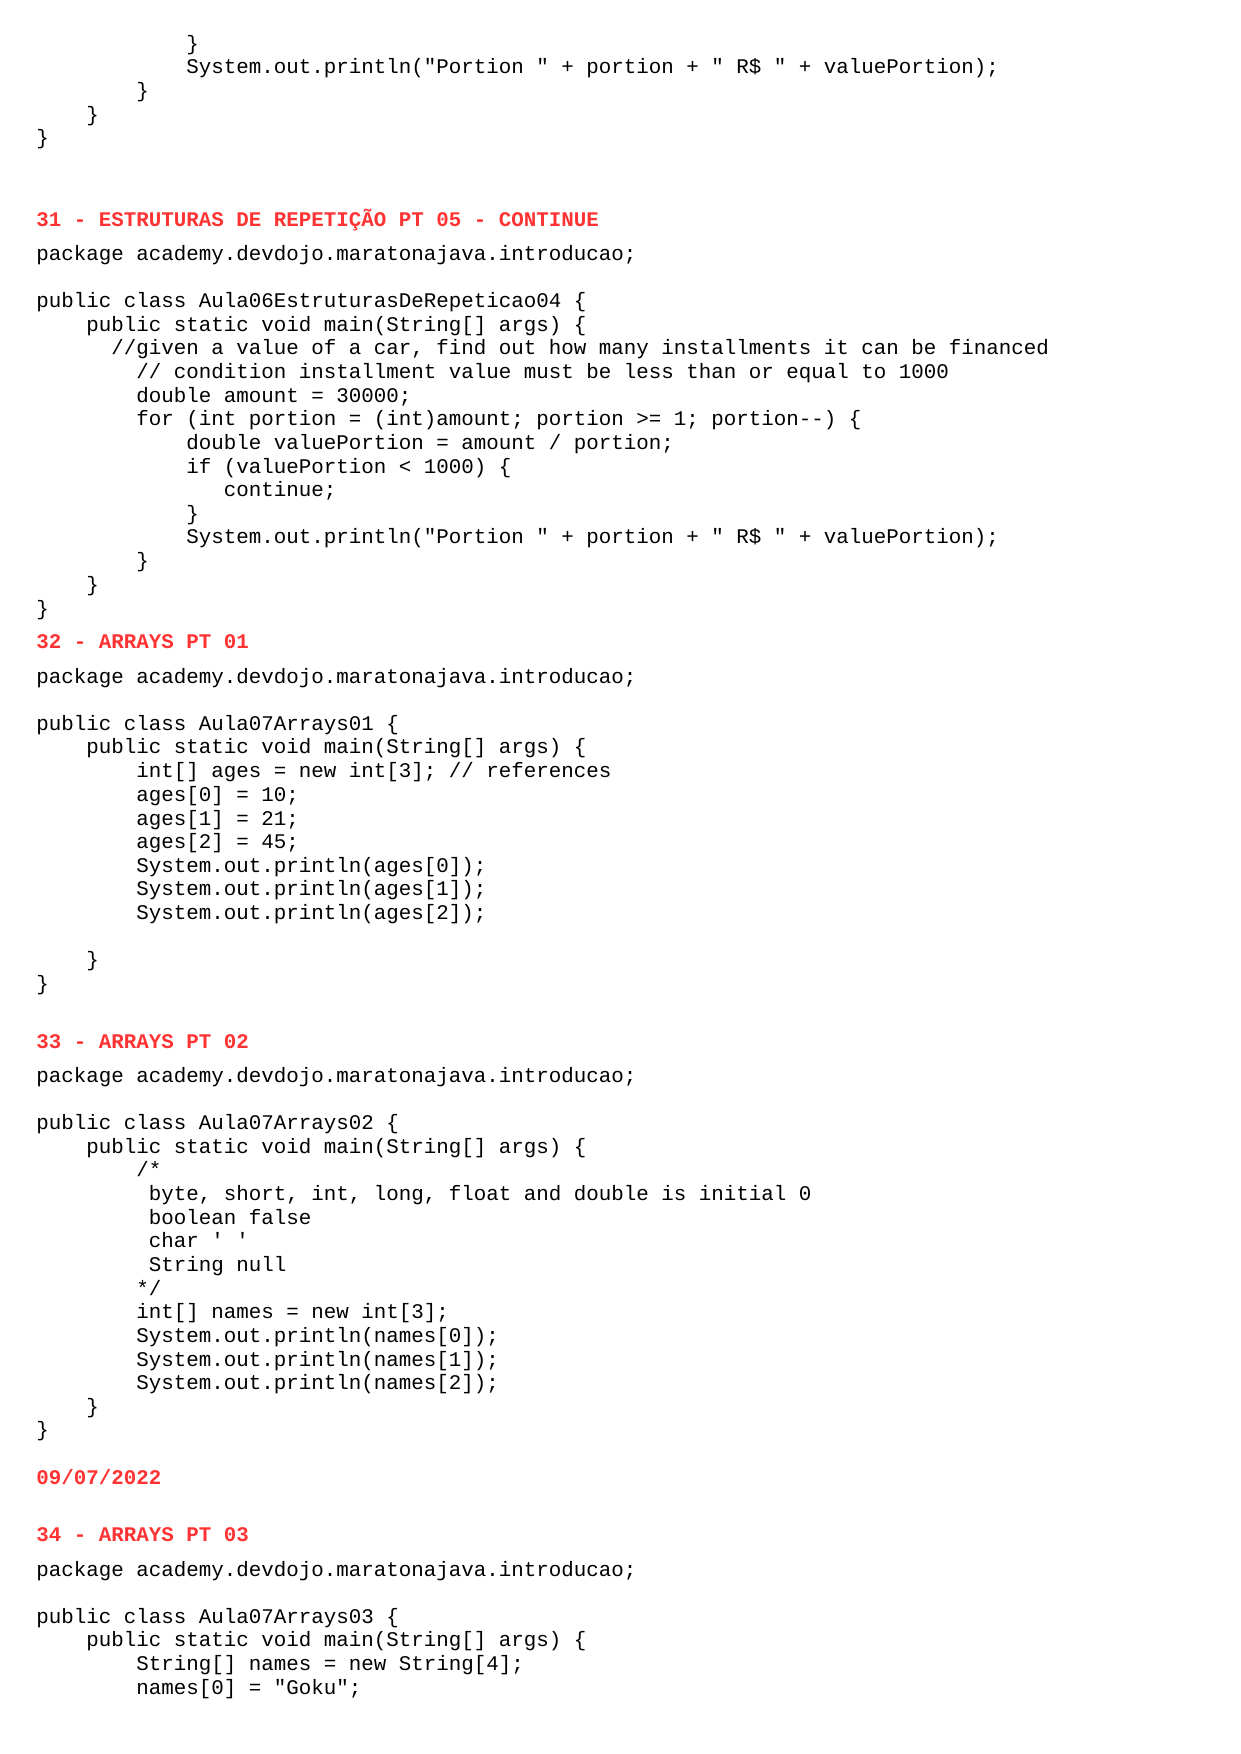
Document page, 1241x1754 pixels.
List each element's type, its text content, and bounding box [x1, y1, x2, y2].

text public static void main(String[] args) { [36, 737, 1208, 760]
text ages[2] = 45; [36, 831, 1208, 855]
text ages[1] = 21; [36, 807, 1208, 831]
text package academy.devdojo.maratonajava.introducao; [36, 1558, 1208, 1582]
text double amount = 30000; [36, 385, 1208, 408]
text int[] names = new int[3]; [36, 1301, 1208, 1325]
text } [36, 1419, 1208, 1443]
text public class Aula07Arrays03 { [36, 1606, 1208, 1629]
text } [36, 550, 1208, 574]
text if (valuePortion < 1000) { [36, 456, 1208, 479]
text public static void main(String[] args) { [36, 1136, 1208, 1159]
text System.out.println("Portion " + portion + " R$ " + valuePortion); [36, 56, 1208, 80]
text package academy.devdojo.maratonajava.introducao; [36, 243, 1208, 266]
text } [36, 949, 1208, 973]
text System.out.println(names[2]); [36, 1372, 1208, 1396]
text ages[0] = 10; [36, 784, 1208, 807]
text public class Aula06EstruturasDeRepeticao04 { [36, 290, 1208, 314]
text public class Aula07Arrays01 { [36, 713, 1208, 737]
text System.out.println(names[0]); [36, 1325, 1208, 1348]
text int[] ages = new int[3]; // references [36, 760, 1208, 784]
text char ' ' [36, 1230, 1208, 1254]
text 09/07/2022 [36, 1467, 1208, 1490]
text */ [36, 1278, 1208, 1301]
text /* [36, 1159, 1208, 1183]
text System.out.println(names[1]); [36, 1348, 1208, 1372]
text for (int portion = (int)amount; portion >= 1; portion--) { [36, 408, 1208, 432]
text } [36, 597, 1208, 621]
text System.out.println(ages[2]); [36, 902, 1208, 926]
text } [36, 503, 1208, 527]
text String null [36, 1254, 1208, 1278]
text package academy.devdojo.maratonajava.introducao; [36, 1065, 1208, 1088]
text continue; [36, 479, 1208, 503]
text public static void main(String[] args) { [36, 314, 1208, 337]
text 31 - ESTRUTURAS DE REPETIÇÃO PT 05 - CONTINUE [36, 209, 1208, 232]
text boolean false [36, 1207, 1208, 1230]
text 32 - ARRAYS PT 01 [36, 632, 1208, 655]
text } [36, 1396, 1208, 1419]
text 33 - ARRAYS PT 02 [36, 1031, 1208, 1054]
text // condition installment value must be less than or equal to 1000 [36, 361, 1208, 385]
text package academy.devdojo.maratonajava.introducao; [36, 666, 1208, 689]
text 34 - ARRAYS PT 03 [36, 1524, 1208, 1548]
text } [36, 80, 1208, 104]
text } [36, 104, 1208, 127]
text } [36, 127, 1208, 151]
text System.out.println(ages[1]); [36, 878, 1208, 902]
text public static void main(String[] args) { [36, 1629, 1208, 1653]
text String[] names = new String[4]; [36, 1653, 1208, 1677]
text } [36, 973, 1208, 997]
text double valuePortion = amount / portion; [36, 432, 1208, 456]
text System.out.println(ages[0]); [36, 855, 1208, 878]
text System.out.println("Portion " + portion + " R$ " + valuePortion); [36, 527, 1208, 550]
text public class Aula07Arrays02 { [36, 1112, 1208, 1136]
text } [36, 33, 1208, 56]
text } [36, 574, 1208, 597]
text byte, short, int, long, float and double is initial 0 [36, 1183, 1208, 1207]
text names[0] = "Goku"; [36, 1677, 1208, 1700]
text //given a value of a car, find out how many installments it can be financed [36, 337, 1208, 361]
